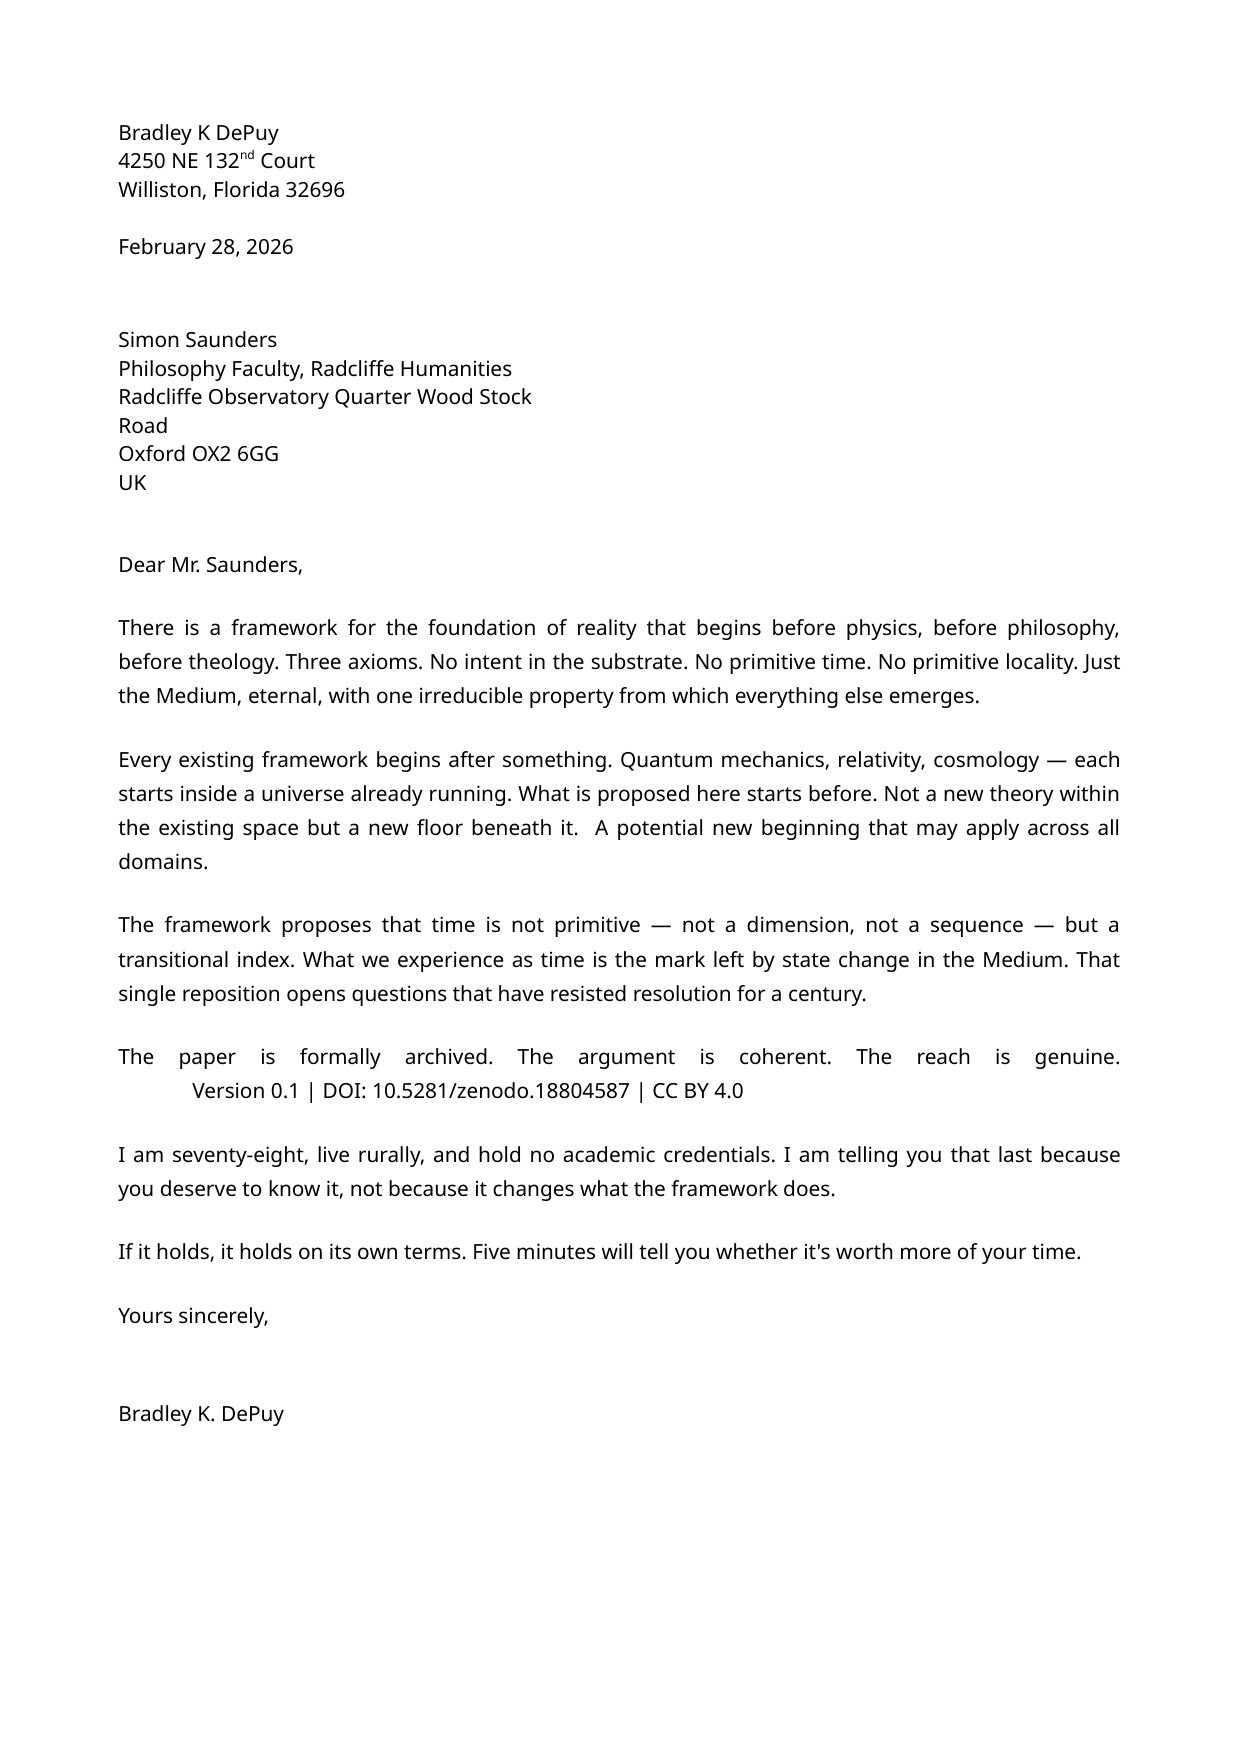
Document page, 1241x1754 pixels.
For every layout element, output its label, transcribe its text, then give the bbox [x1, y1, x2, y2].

text Simon Saunders [118, 326, 561, 354]
text Philosophy Faculty, Radcliffe Humanities [118, 354, 561, 382]
text UK [118, 468, 561, 496]
text Dear Mr. Saunders, [118, 319, 1122, 578]
text If it holds, it holds on its own terms. Five minutes will tell you whether it's worth more of your time. [118, 1237, 1122, 1266]
text The framework proposes that time is not primitive — not a dimension, not a sequence — but a transitional index. What we experience as time is the mark left by state change in the Medium. That single reposition opens questions that have resisted resolution for a century. [118, 911, 1122, 1007]
text Yours sincerely, [118, 1301, 1122, 1363]
text The paper is formally archived. The argument is coherent. The reach is genuine. Version 0.1 | DOI: 10.5281/zenodo.18804587 | CC BY 4.0 [118, 1042, 1122, 1105]
text Bradley K. DePuy [118, 1399, 1122, 1427]
text Radcliffe Observatory Quarter Wood Stock Road [118, 382, 561, 439]
text I am seventy-eight, live rurally, and hold no academic credentials. I am telling you that last because you deserve to know it, not because it changes what the framework does. [118, 1140, 1122, 1202]
text There is a framework for the foundation of reality that begins before physics, before philosophy, before theology. Three axioms. No intent in the substrate. No primitive time. No primitive locality. Just the Medium, eternal, with one irreducible property from which everything else emerges. [118, 613, 1122, 710]
text Oxford OX2 6GG [118, 439, 561, 468]
text Bradley K DePuy 4250 NE 132nd Court Williston, Florida 32696 February 28, 2026 [118, 118, 1122, 260]
text Every existing framework begins after something. Quantum mechanics, relativity, cosmology — each starts inside a universe already running. What is proposed here starts before. Not a new theory within the existing space but a new floor beneath it. A potential new beginning that may apply across all domains. [118, 745, 1122, 876]
